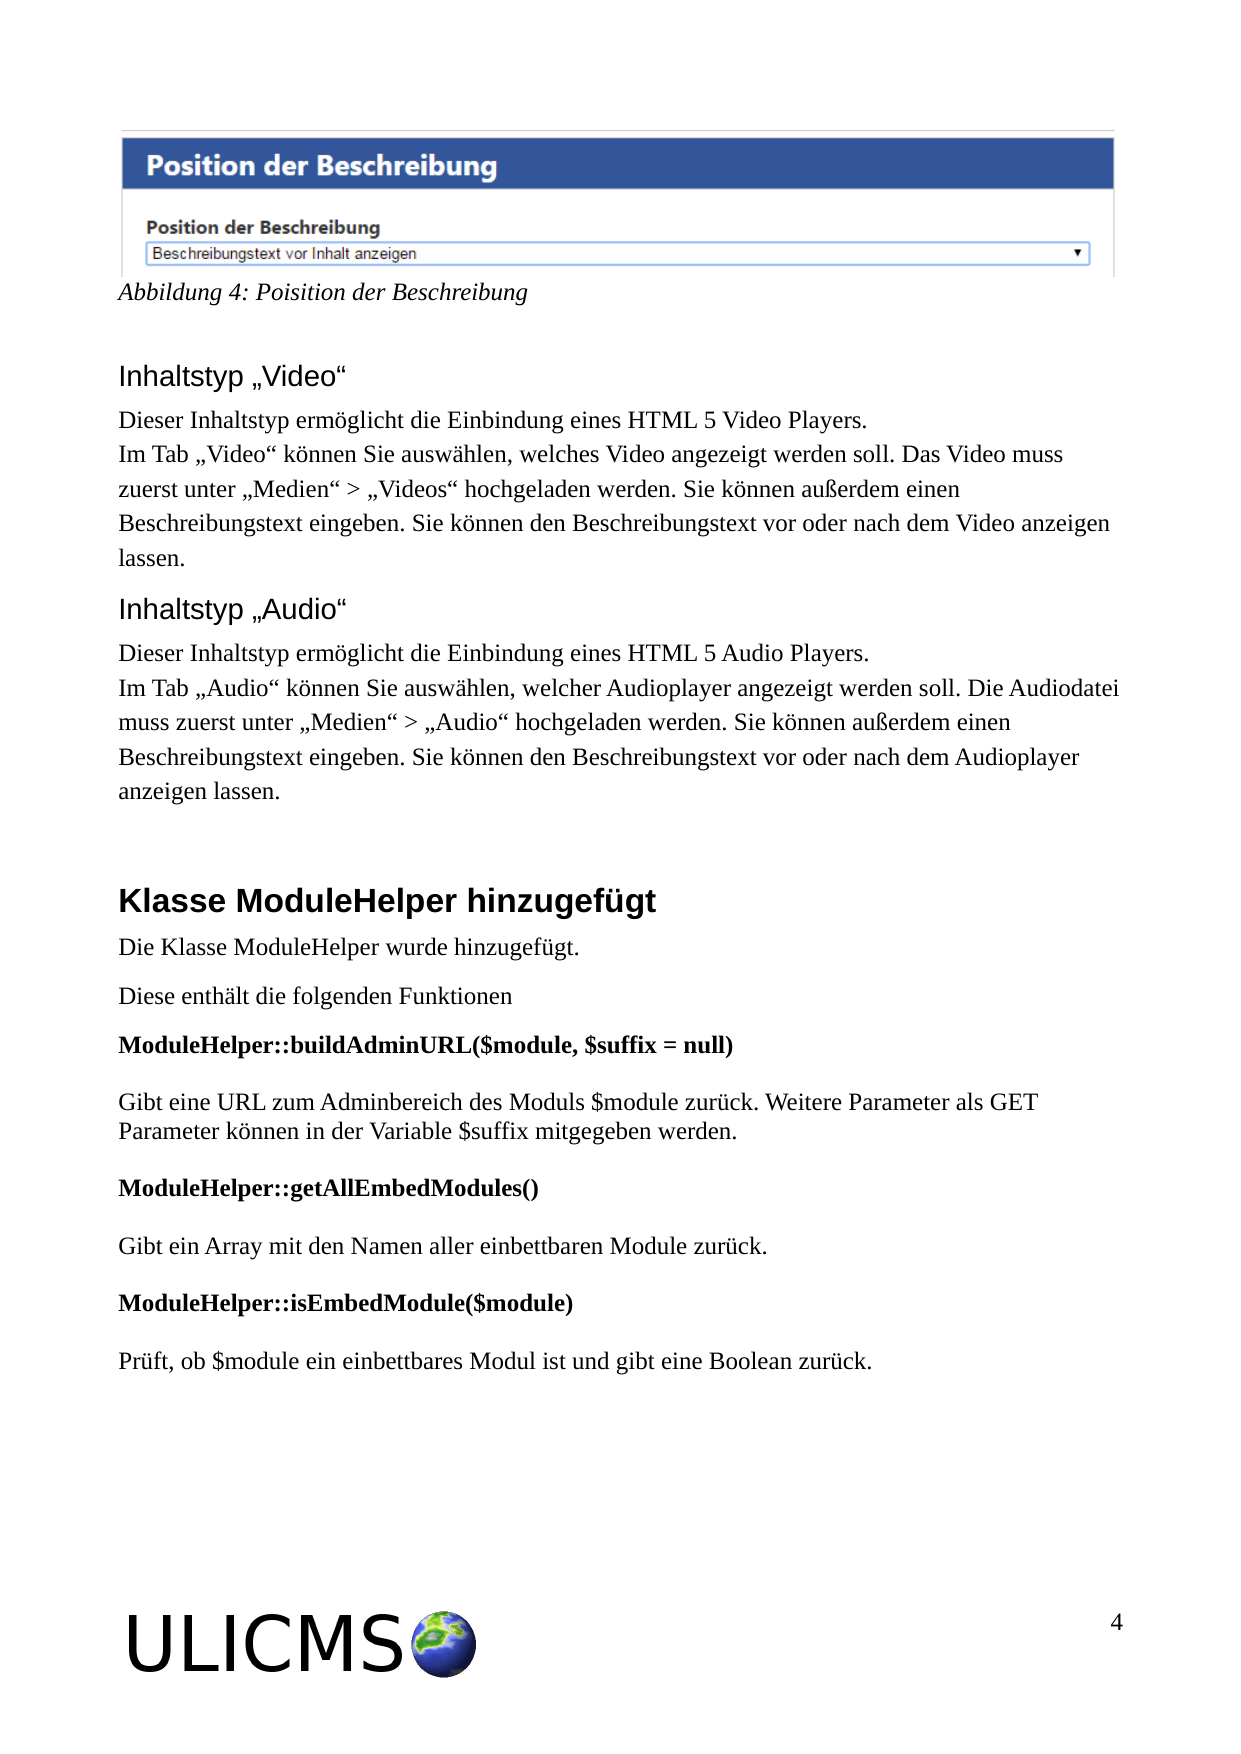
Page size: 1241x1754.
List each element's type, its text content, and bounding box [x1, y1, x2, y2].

subtitle Klasse ModuleHelper hinzugefügt [118, 881, 1123, 919]
text Gibt eine URL zum Adminbereich des Moduls $module zurück. Weitere Parameter als GET Parameter können in der Variable $suffix mitgegeben werden. [118, 1087, 1123, 1145]
text Dieser Inhaltstyp ermöglicht die Einbindung eines HTML 5 Video Players. Im Tab „Video“ können Sie auswählen, welches Video angezeigt werden soll. Das Video muss zuerst unter „Medien“ > „Videos“ hochgeladen werden. Sie können außerdem einen Beschreibungstext eingeben. Sie können den Beschreibungstext vor oder nach dem Video anzeigen lassen. [118, 405, 1123, 572]
picture [118, 1607, 479, 1681]
text Prüft, ob $module ein einbettbares Modul ist und gibt eine Boolean zurück. [118, 1346, 1123, 1374]
text ModuleHelper::isEmbedModule($module) [118, 1288, 1123, 1317]
text Dieser Inhaltstyp ermöglicht die Einbindung eines HTML 5 Audio Players. Im Tab „Audio“ können Sie auswählen, welcher Audioplayer angezeigt werden soll. Die Audiodatei muss zuerst unter „Medien“ > „Audio“ hochgeladen werden. Sie können außerdem einen Beschreibungstext eingeben. Sie können den Beschreibungstext vor oder nach dem Audioplayer anzeigen lassen. [118, 638, 1123, 805]
text ModuleHelper::getAllEmbedModules() [118, 1173, 1123, 1202]
text ModuleHelper::buildAdminURL($module, $suffix = null) [118, 1030, 1123, 1058]
text Abbildung 4: Poisition der Beschreibung [118, 277, 1123, 306]
picture [118, 130, 1123, 277]
text Diese enthält die folgenden Funktionen [118, 981, 1123, 1009]
subtitle Inhaltstyp „Audio“ [118, 592, 1123, 626]
subtitle Inhaltstyp „Video“ [118, 359, 1123, 392]
text Gibt ein Array mit den Namen aller einbettbaren Module zurück. [118, 1231, 1123, 1259]
text Die Klasse ModuleHelper wurde hinzugefügt. [118, 932, 1123, 960]
